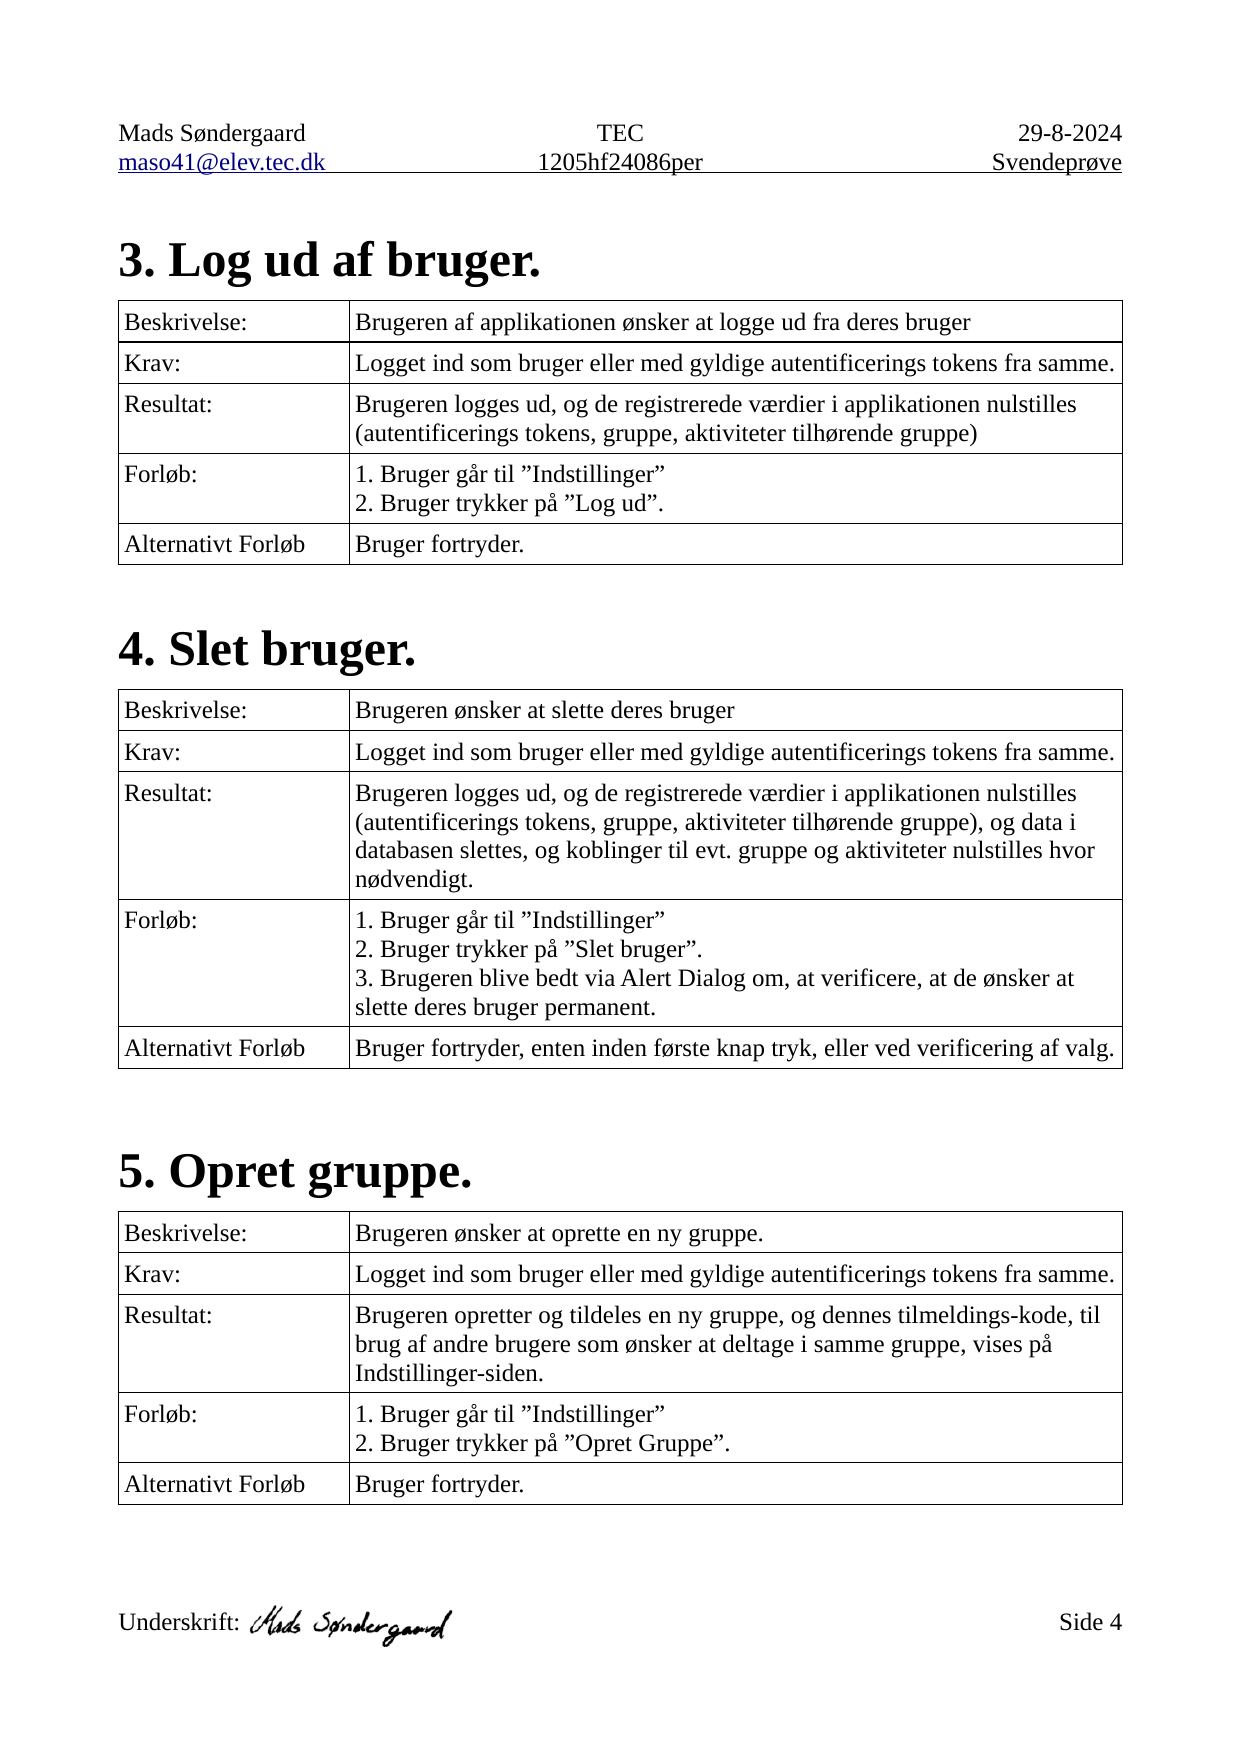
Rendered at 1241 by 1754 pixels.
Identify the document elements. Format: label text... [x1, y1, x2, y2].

table_cell 1. Bruger går til ”Indstillinger” 2. Bruger trykker på ”Opret Gruppe”. [350, 1393, 1122, 1462]
table_header Brugeren ønsker at oprette en ny gruppe. [350, 1212, 1122, 1252]
table_cell Forløb: [119, 1393, 349, 1462]
table_cell Resultat: [119, 772, 349, 899]
table_cell 1. Bruger går til ”Indstillinger” 2. Bruger trykker på ”Slet bruger”. 3. Brugeren blive bedt via Alert Dialog om, at verificere, at de ønsker at slette deres bruger permanent. [350, 900, 1122, 1026]
table_cell Bruger fortryder. [350, 1463, 1122, 1503]
table_cell Bruger fortryder, enten inden første knap tryk, eller ved verificering af valg. [350, 1027, 1122, 1067]
table_header Beskrivelse: [119, 690, 349, 730]
subtitle 4. Slet bruger. [118, 619, 1122, 676]
table_cell 1. Bruger går til ”Indstillinger” 2. Bruger trykker på ”Log ud”. [350, 454, 1122, 523]
table_cell Alternativt Forløb [119, 1027, 349, 1067]
table_cell Alternativt Forløb [119, 1463, 349, 1503]
table_cell Logget ind som bruger eller med gyldige autentificerings tokens fra samme. [350, 1253, 1122, 1293]
table_cell Logget ind som bruger eller med gyldige autentificerings tokens fra samme. [350, 731, 1122, 771]
subtitle 3. Log ud af bruger. [118, 230, 1122, 288]
table_header Beskrivelse: [119, 1212, 349, 1252]
table_cell Logget ind som bruger eller med gyldige autentificerings tokens fra samme. [350, 343, 1122, 383]
table_header Brugeren af applikationen ønsker at logge ud fra deres bruger [350, 301, 1122, 341]
table_header Beskrivelse: [119, 301, 349, 341]
table_cell Bruger fortryder. [350, 524, 1122, 564]
table_cell Krav: [119, 1253, 349, 1293]
picture [244, 1600, 458, 1647]
table_cell Resultat: [119, 384, 349, 453]
table_cell Krav: [119, 731, 349, 771]
table_cell Forløb: [119, 454, 349, 523]
table_cell Alternativt Forløb [119, 524, 349, 564]
subtitle 5. Opret gruppe. [118, 1141, 1122, 1198]
table_cell Resultat: [119, 1295, 349, 1392]
table_cell Brugeren logges ud, og de registrerede værdier i applikationen nulstilles (autentificerings tokens, gruppe, aktiviteter tilhørende gruppe), og data i databasen slettes, og koblinger til evt. gruppe og aktiviteter nulstilles hvor nødvendigt. [350, 772, 1122, 899]
table_cell Brugeren opretter og tildeles en ny gruppe, og dennes tilmeldings-kode, til brug af andre brugere som ønsker at deltage i samme gruppe, vises på Indstillinger-siden. [350, 1295, 1122, 1392]
table_cell Krav: [119, 343, 349, 383]
table_cell Forløb: [119, 900, 349, 1026]
table_header Brugeren ønsker at slette deres bruger [350, 690, 1122, 730]
table_cell Brugeren logges ud, og de registrerede værdier i applikationen nulstilles (autentificerings tokens, gruppe, aktiviteter tilhørende gruppe) [350, 384, 1122, 453]
